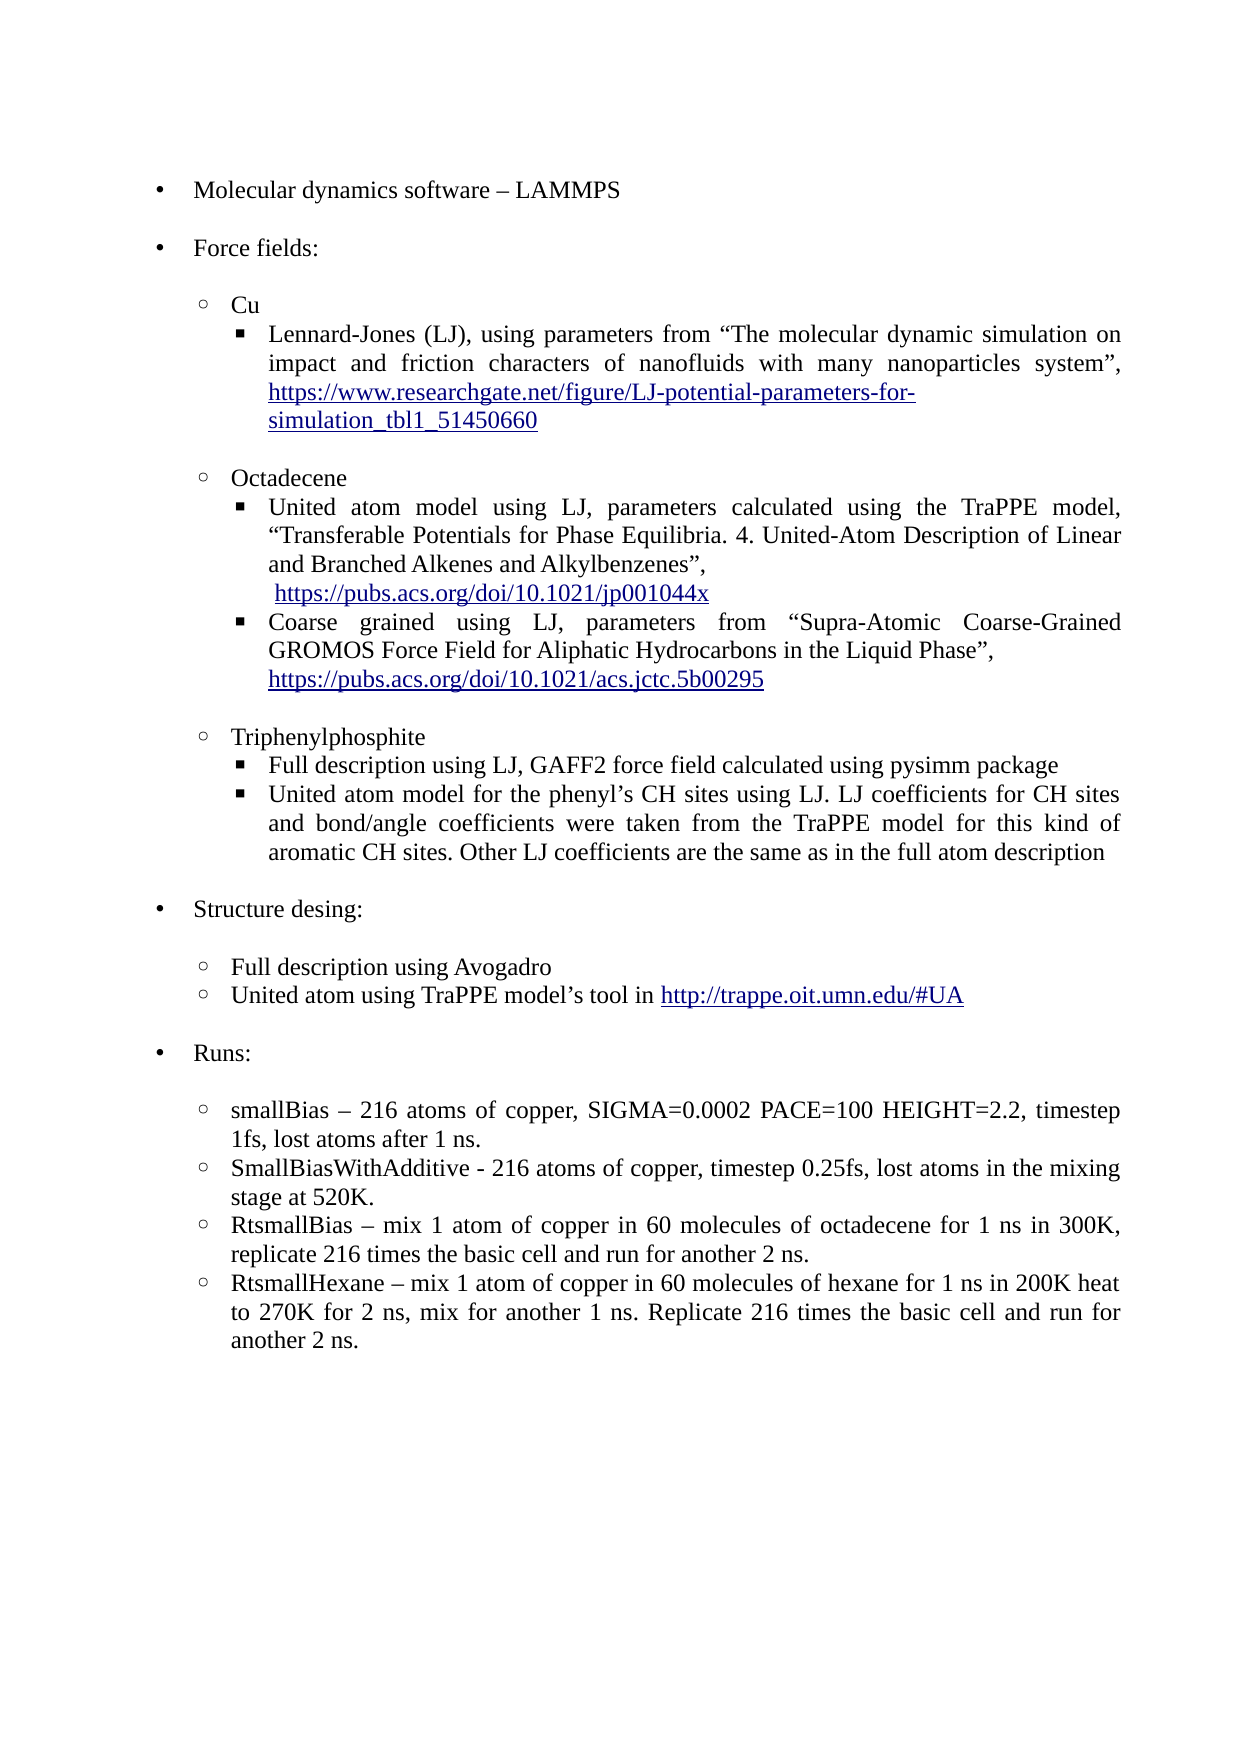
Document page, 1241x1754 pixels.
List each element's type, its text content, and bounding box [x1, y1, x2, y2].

list Runs: [156, 1038, 1122, 1067]
list Full description using Avogadro [193, 952, 1122, 981]
list Full description using LJ, GAFF2 force field calculated using pysimm package [231, 751, 1122, 779]
list https://pubs.acs.org/doi/10.1021/jp001044x [231, 578, 1122, 607]
list United atom model using LJ, parameters calculated using the TraPPE model, “Transferable Potentials for Phase Equilibria. 4. United-Atom Description of Linear and Branched Alkenes and Alkylbenzenes”, [231, 492, 1122, 578]
list United atom using TraPPE model’s tool in http://trappe.oit.umn.edu/#UA [193, 981, 1122, 1009]
list Octadecene [193, 463, 1122, 492]
list Molecular dynamics software – LAMMPS [156, 176, 1122, 204]
list https://pubs.acs.org/doi/10.1021/acs.jctc.5b00295 [231, 664, 1122, 693]
list Structure desing: [156, 894, 1122, 923]
list Triphenylphosphite [193, 722, 1122, 751]
list Cu [193, 291, 1122, 319]
list RtsmallHexane – mix 1 atom of copper in 60 molecules of hexane for 1 ns in 200K heat to 270K for 2 ns, mix for another 1 ns. Replicate 216 times the basic cell and run for another 2 ns. [193, 1268, 1122, 1354]
list Coarse grained using LJ, parameters from “Supra-Atomic Coarse-Grained GROMOS Force Field for Aliphatic Hydrocarbons in the Liquid Phase”, [231, 607, 1122, 664]
list RtsmallBias – mix 1 atom of copper in 60 molecules of octadecene for 1 ns in 300K, replicate 216 times the basic cell and run for another 2 ns. [193, 1211, 1122, 1268]
list Lennard-Jones (LJ), using parameters from “The molecular dynamic simulation on impact and friction characters of nanofluids with many nanoparticles system”, https://www.researchgate.net/figure/LJ-potential-parameters-for-simulation_tbl1_51450660 [231, 319, 1122, 434]
list Force fields: [156, 233, 1122, 262]
list United atom model for the phenyl’s CH sites using LJ. LJ coefficients for CH sites and bond/angle coefficients were taken from the TraPPE model for this kind of aromatic CH sites. Other LJ coefficients are the same as in the full atom description [231, 779, 1122, 866]
list SmallBiasWithAdditive - 216 atoms of copper, timestep 0.25fs, lost atoms in the mixing stage at 520K. [193, 1153, 1122, 1211]
list smallBias – 216 atoms of copper, SIGMA=0.0002 PACE=100 HEIGHT=2.2, timestep 1fs, lost atoms after 1 ns. [193, 1096, 1122, 1153]
